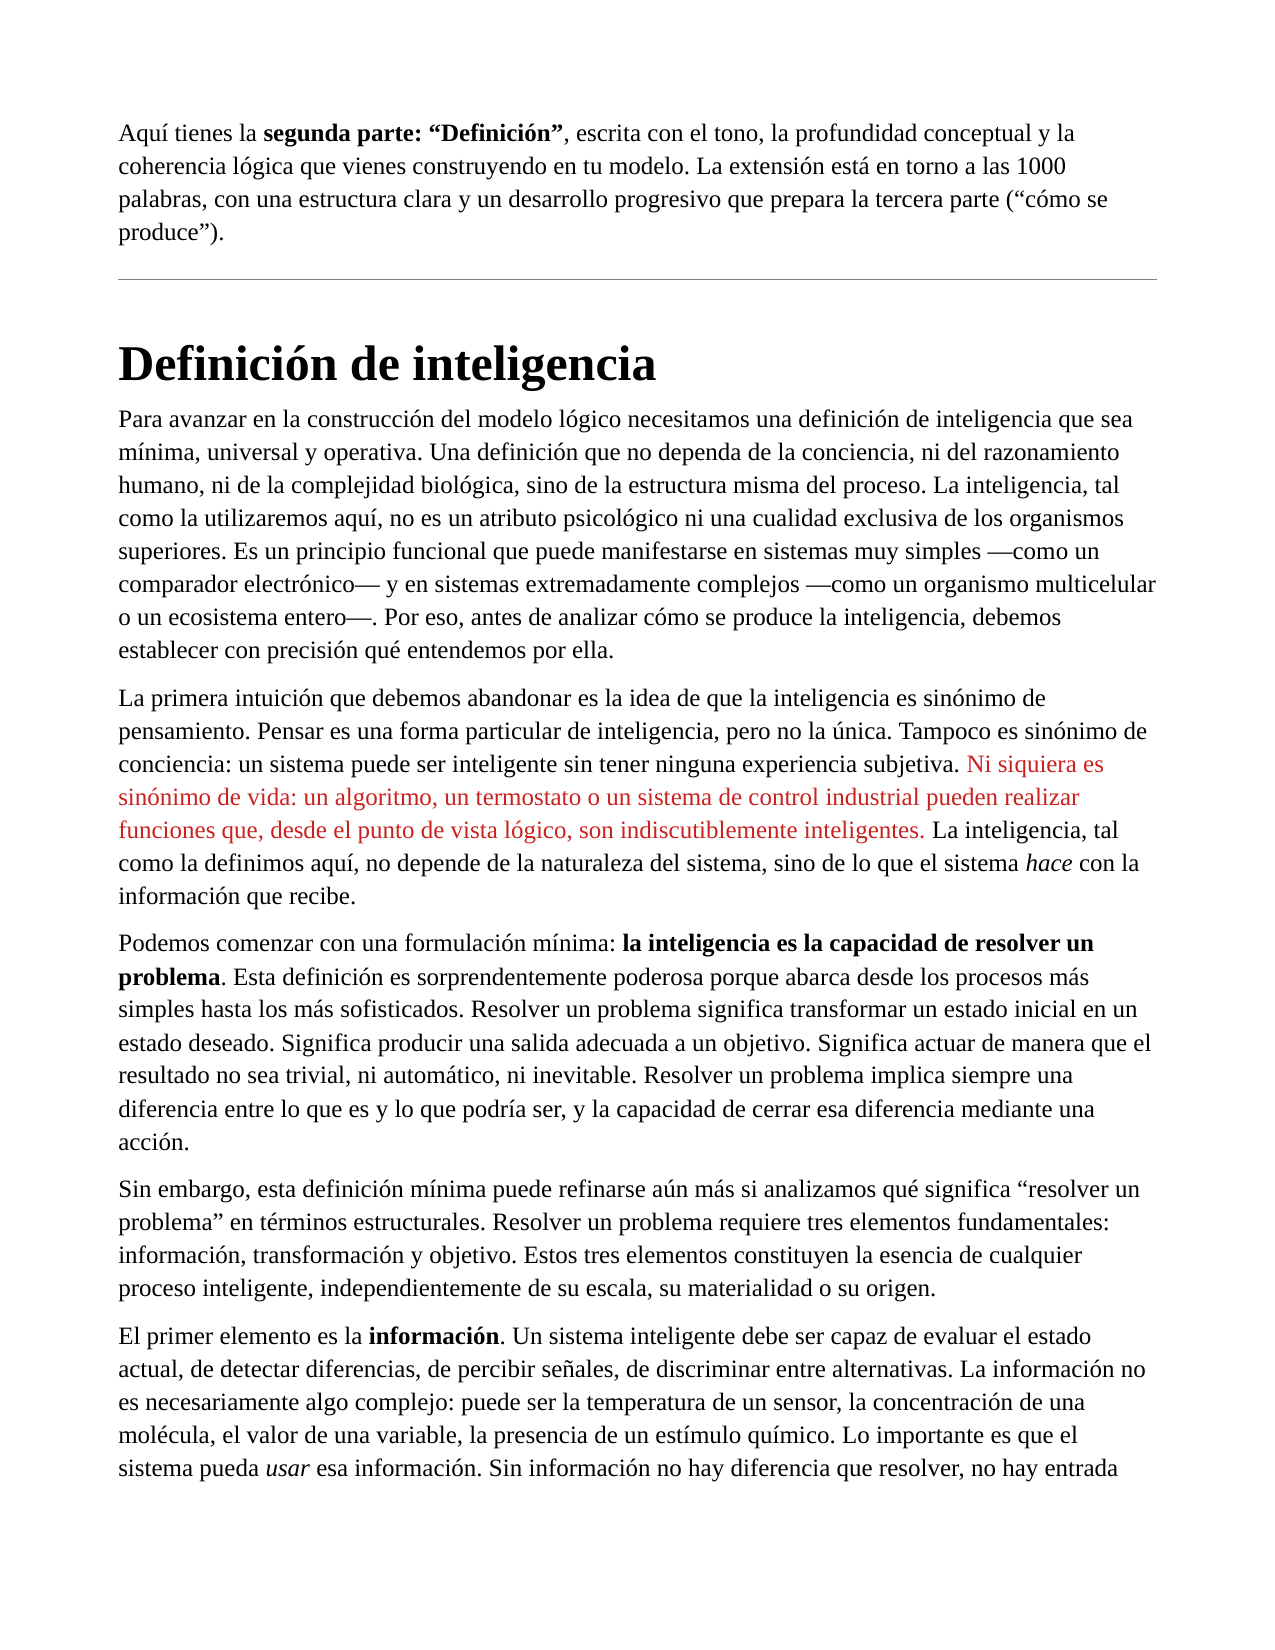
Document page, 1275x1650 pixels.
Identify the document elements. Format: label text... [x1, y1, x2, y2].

text Aquí tienes la segunda parte: “Definición”, escrita con el tono, la profundidad conceptual y la coherencia lógica que vienes construyendo en tu modelo. La extensión está en torno a las 1000 palabras, con una estructura clara y un desarrollo progresivo que prepara la tercera parte (“cómo se produce”). [118, 118, 1157, 246]
subtitle Definición de inteligencia [118, 334, 1157, 392]
text Para avanzar en la construcción del modelo lógico necesitamos una definición de inteligencia que sea mínima, universal y operativa. Una definición que no dependa de la conciencia, ni del razonamiento humano, ni de la complejidad biológica, sino de la estructura misma del proceso. La inteligencia, tal como la utilizaremos aquí, no es un atributo psicológico ni una cualidad exclusiva de los organismos superiores. Es un principio funcional que puede manifestarse en sistemas muy simples —como un comparador electrónico— y en sistemas extremadamente complejos —como un organismo multicelular o un ecosistema entero—. Por eso, antes de analizar cómo se produce la inteligencia, debemos establecer con precisión qué entendemos por ella. [118, 404, 1157, 664]
text Podemos comenzar con una formulación mínima: la inteligencia es la capacidad de resolver un problema. Esta definición es sorprendentemente poderosa porque abarca desde los procesos más simples hasta los más sofisticados. Resolver un problema significa transformar un estado inicial en un estado deseado. Significa producir una salida adecuada a un objetivo. Significa actuar de manera que el resultado no sea trivial, ni automático, ni inevitable. Resolver un problema implica siempre una diferencia entre lo que es y lo que podría ser, y la capacidad de cerrar esa diferencia mediante una acción. [118, 928, 1157, 1155]
text El primer elemento es la información. Un sistema inteligente debe ser capaz de evaluar el estado actual, de detectar diferencias, de percibir señales, de discriminar entre alternativas. La información no es necesariamente algo complejo: puede ser la temperatura de un sensor, la concentración de una molécula, el valor de una variable, la presencia de un estímulo químico. Lo importante es que el sistema pueda usar esa información. Sin información no hay diferencia que resolver, no hay entrada [118, 1321, 1157, 1482]
text Sin embargo, esta definición mínima puede refinarse aún más si analizamos qué significa “resolver un problema” en términos estructurales. Resolver un problema requiere tres elementos fundamentales: información, transformación y objetivo. Estos tres elementos constituyen la esencia de cualquier proceso inteligente, independientemente de su escala, su materialidad o su origen. [118, 1174, 1157, 1302]
text La primera intuición que debemos abandonar es la idea de que la inteligencia es sinónimo de pensamiento. Pensar es una forma particular de inteligencia, pero no la única. Tampoco es sinónimo de conciencia: un sistema puede ser inteligente sin tener ninguna experiencia subjetiva. Ni siquiera es sinónimo de vida: un algoritmo, un termostato o un sistema de control industrial pueden realizar funciones que, desde el punto de vista lógico, son indiscutiblemente inteligentes. La inteligencia, tal como la definimos aquí, no depende de la naturaleza del sistema, sino de lo que el sistema hace con la información que recibe. [118, 683, 1157, 910]
